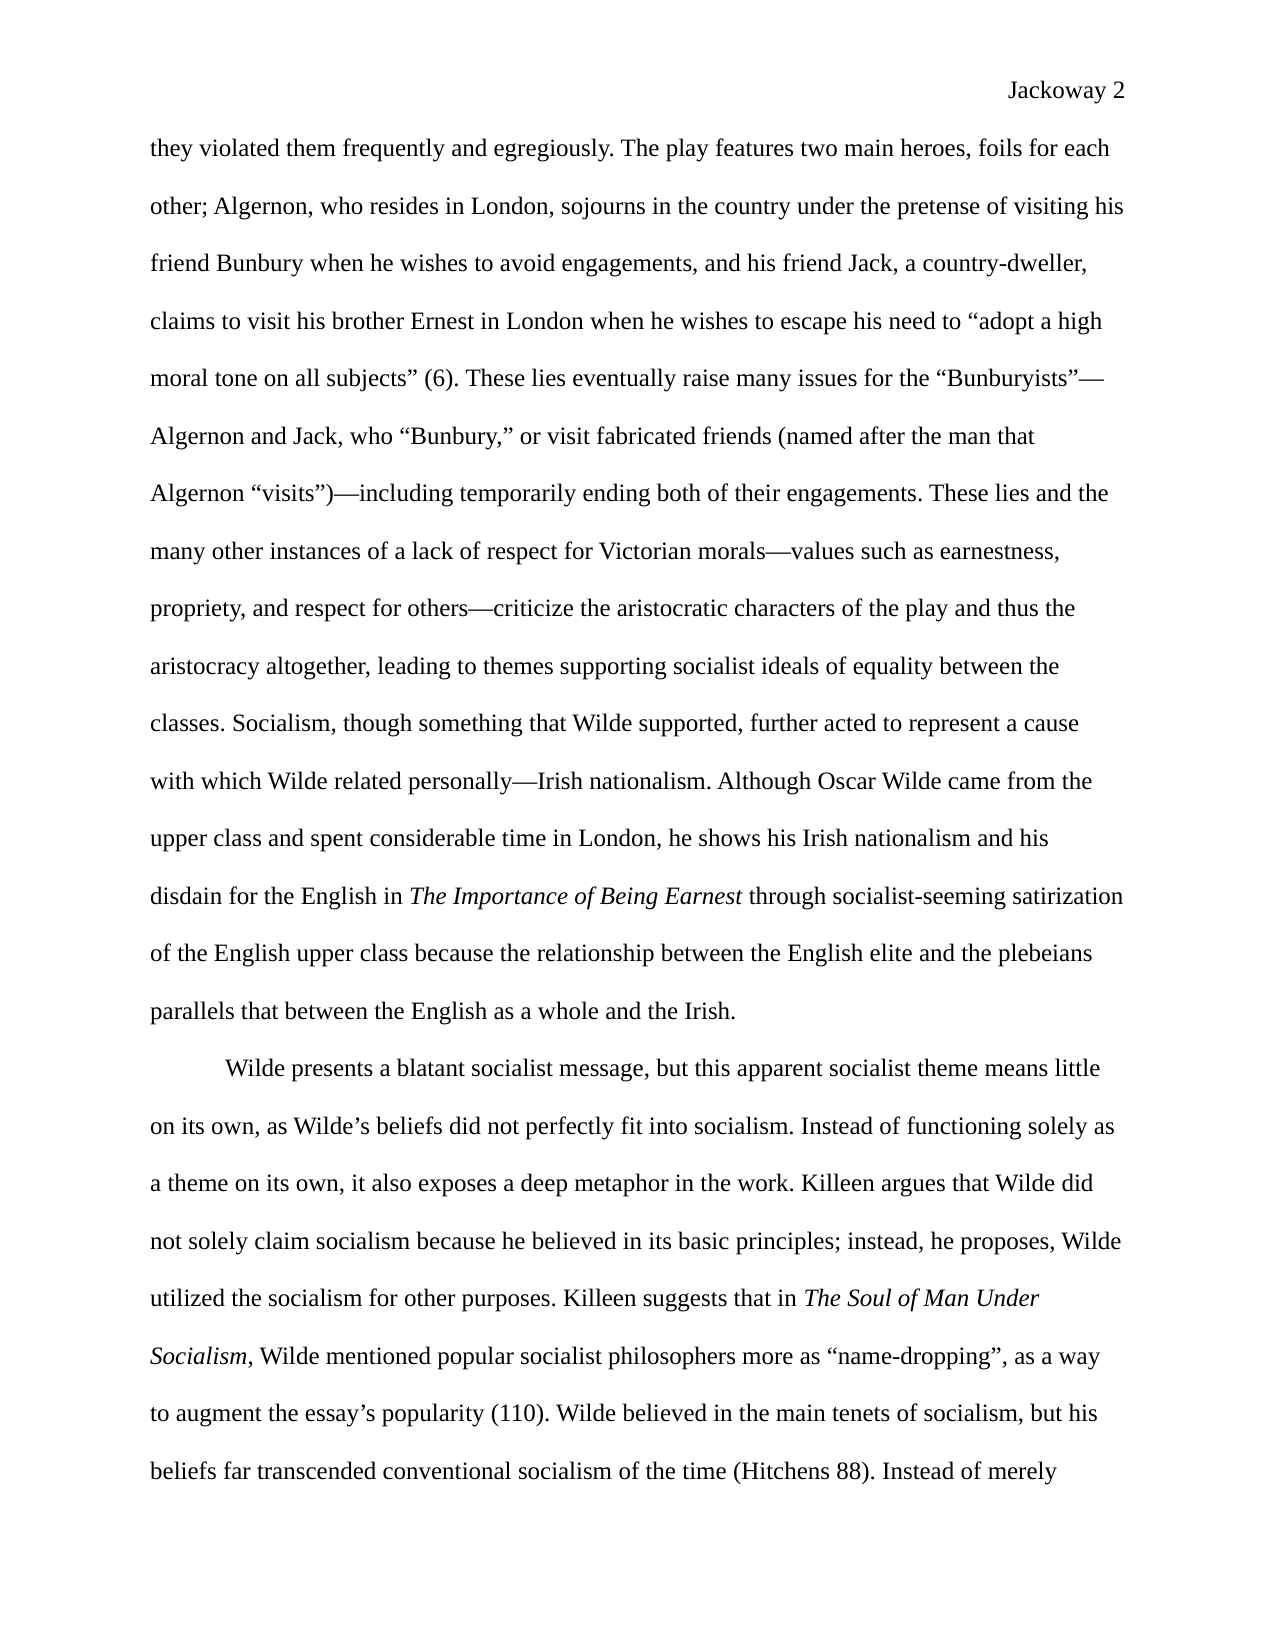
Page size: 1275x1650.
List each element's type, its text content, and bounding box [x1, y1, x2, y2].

text Wilde presents a blatant socialist message, but this apparent socialist theme means little on its own, as Wilde’s beliefs did not perfectly fit into socialism. Instead of functioning solely as a theme on its own, it also exposes a deep metaphor in the work. Killeen argues that Wilde did not solely claim socialism because he believed in its basic principles; instead, he proposes, Wilde utilized the socialism for other purposes. Killeen suggests that in The Soul of Man Under Socialism, Wilde mentioned popular socialist philosophers more as “name-dropping”, as a way to augment the essay’s popularity (110). Wilde believed in the main tenets of socialism, but his beliefs far transcended conventional socialism of the time (Hitchens 88). Instead of merely [150, 1053, 1125, 1484]
text they violated them frequently and egregiously. The play features two main heroes, foils for each other; Algernon, who resides in London, sojourns in the country under the pretense of visiting his friend Bunbury when he wishes to avoid engagements, and his friend Jack, a country-dweller, claims to visit his brother Ernest in London when he wishes to escape his need to “adopt a high moral tone on all subjects” (6). These lies eventually raise many issues for the “Bunburyists”—Algernon and Jack, who “Bunbury,” or visit fabricated friends (named after the man that Algernon “visits”)—including temporarily ending both of their engagements. These lies and the many other instances of a lack of respect for Victorian morals—values such as earnestness, propriety, and respect for others—criticize the aristocratic characters of the play and thus the aristocracy altogether, leading to themes supporting socialist ideals of equality between the classes. Socialism, though something that Wilde supported, further acted to represent a cause with which Wilde related personally—Irish nationalism. Although Oscar Wilde came from the upper class and spent considerable time in London, he shows his Irish nationalism and his disdain for the English in The Importance of Being Earnest through socialist-seeming satirization of the English upper class because the relationship between the English elite and the plebeians parallels that between the English as a whole and the Irish. [150, 133, 1125, 1024]
